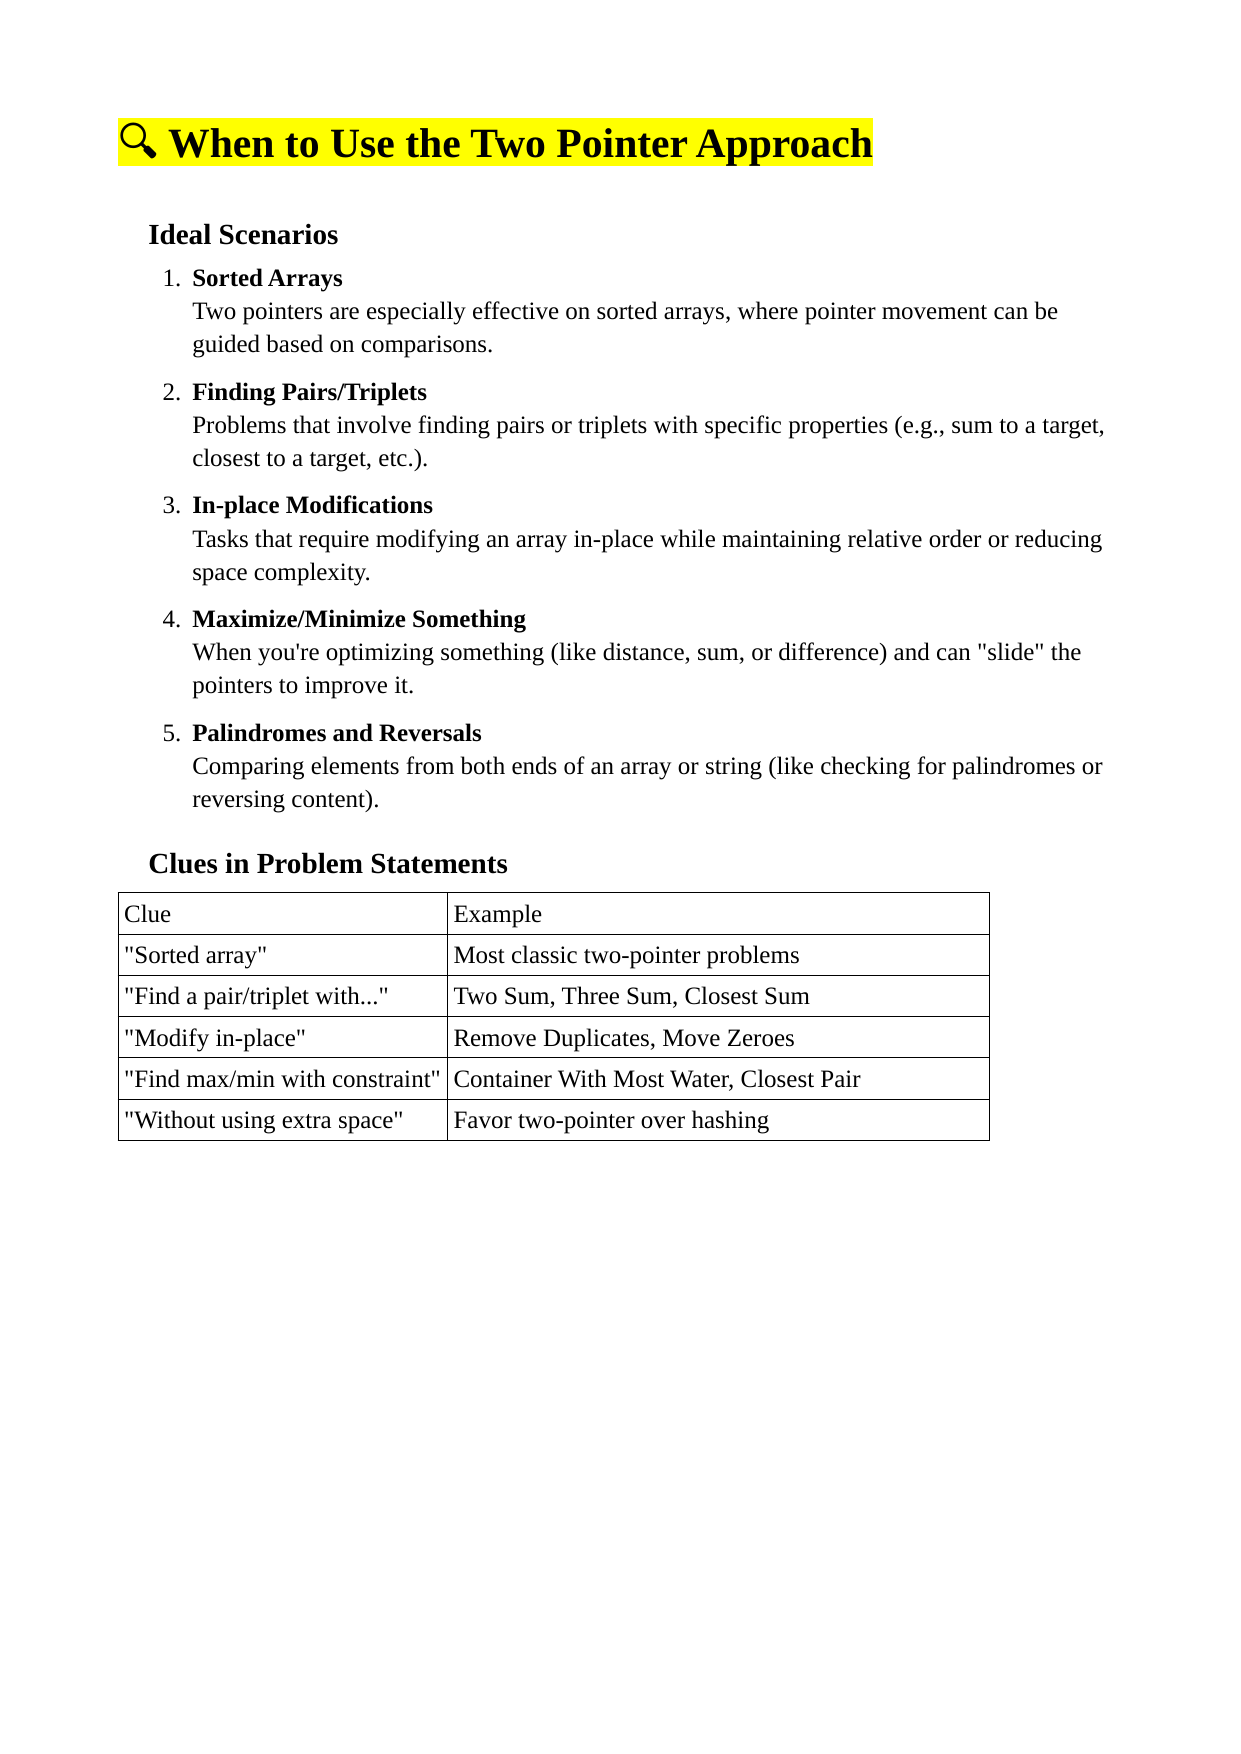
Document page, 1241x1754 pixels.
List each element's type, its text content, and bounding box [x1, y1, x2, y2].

subtitle ✅ Ideal Scenarios [118, 217, 1122, 251]
list Palindromes and Reversals Comparing elements from both ends of an array or string (like checking for palindromes or reversing content). [162, 718, 1122, 813]
list Sorted Arrays Two pointers are especially effective on sorted arrays, where pointer movement can be guided based on comparisons. [162, 263, 1122, 358]
table_header Example [448, 893, 989, 933]
table_cell "Sorted array" [119, 935, 447, 975]
table_cell "Without using extra space" [119, 1100, 447, 1140]
subtitle 🧠 Clues in Problem Statements [118, 846, 1122, 880]
table_cell "Modify in-place" [119, 1017, 447, 1057]
table_cell Most classic two-pointer problems [448, 935, 989, 975]
table_cell Container With Most Water, Closest Pair [448, 1058, 989, 1098]
text 🔍 When to Use the Two Pointer Approach [118, 118, 1122, 166]
list Finding Pairs/Triplets Problems that involve finding pairs or triplets with specific properties (e.g., sum to a target, closest to a target, etc.). [162, 377, 1122, 472]
table_cell Favor two-pointer over hashing [448, 1100, 989, 1140]
table_cell Two Sum, Three Sum, Closest Sum [448, 976, 989, 1016]
table_cell "Find max/min with constraint" [119, 1058, 447, 1098]
table_cell Remove Duplicates, Move Zeroes [448, 1017, 989, 1057]
list Maximize/Minimize Something When you're optimizing something (like distance, sum, or difference) and can "slide" the pointers to improve it. [162, 604, 1122, 699]
table_cell "Find a pair/triplet with..." [119, 976, 447, 1016]
list In-place Modifications Tasks that require modifying an array in-place while maintaining relative order or reducing space complexity. [162, 491, 1122, 585]
table_header Clue [119, 893, 447, 933]
